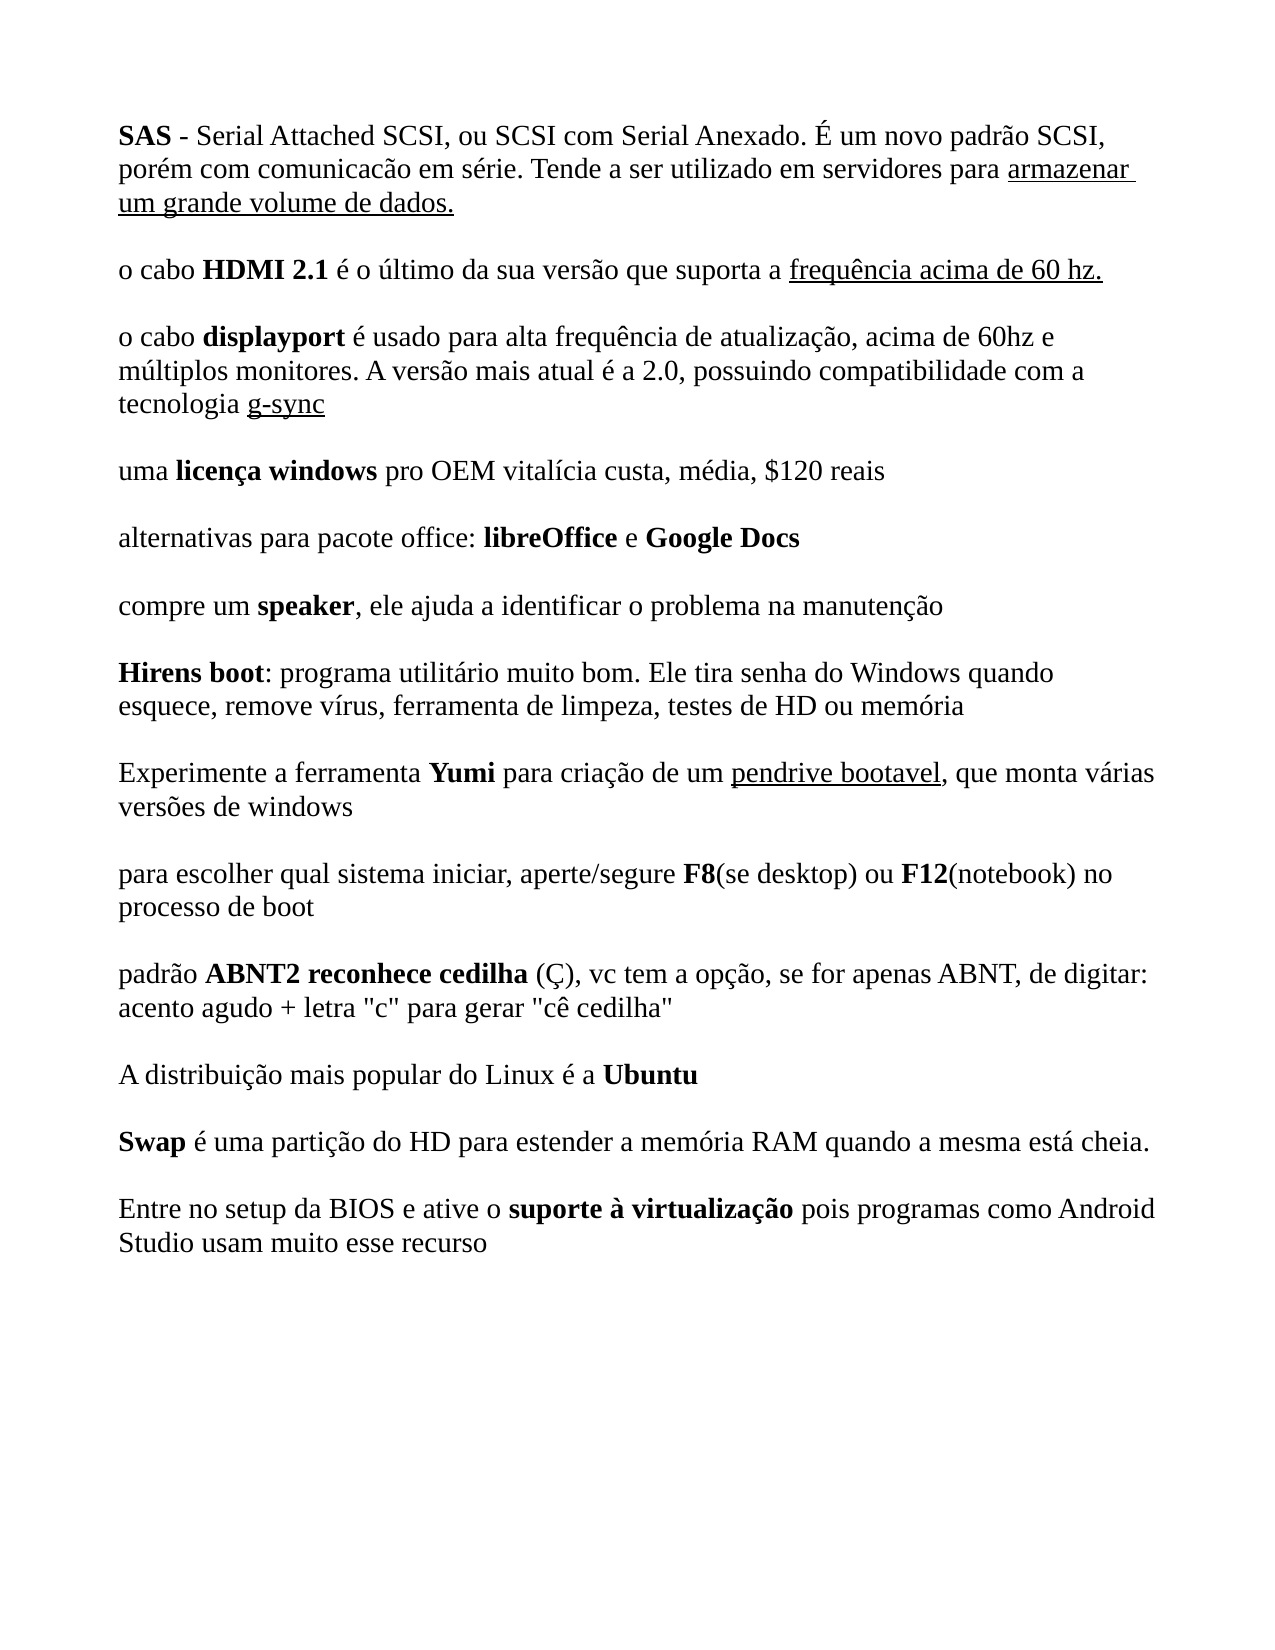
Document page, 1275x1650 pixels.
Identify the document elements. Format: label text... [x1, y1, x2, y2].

text SAS - Serial Attached SCSI, ou SCSI com Serial Anexado. É um novo padrão SCSI, porém com comunicacão em série. Tende a ser utilizado em servidores para armazenar um grande volume de dados. o cabo HDMI 2.1 é o último da sua versão que suporta a frequência acima de 60 hz. o cabo displayport é usado para alta frequência de atualização, acima de 60hz e múltiplos monitores. A versão mais atual é a 2.0, possuindo compatibilidade com a tecnologia g-sync uma licença windows pro OEM vitalícia custa, média, $120 reais alternativas para pacote office: libreOffice e Google Docs compre um speaker, ele ajuda a identificar o problema na manutenção Hirens boot: programa utilitário muito bom. Ele tira senha do Windows quando esquece, remove vírus, ferramenta de limpeza, testes de HD ou memória Experimente a ferramenta Yumi para criação de um pendrive bootavel, que monta várias versões de windows para escolher qual sistema iniciar, aperte/segure F8(se desktop) ou F12(notebook) no processo de boot padrão ABNT2 reconhece cedilha (Ç), vc tem a opção, se for apenas ABNT, de digitar: acento agudo + letra "c" para gerar "cê cedilha" A distribuição mais popular do Linux é a Ubuntu Swap é uma partição do HD para estender a memória RAM quando a mesma está cheia. Entre no setup da BIOS e ative o suporte à virtualização pois programas como Android Studio usam muito esse recurso [118, 118, 1157, 1258]
